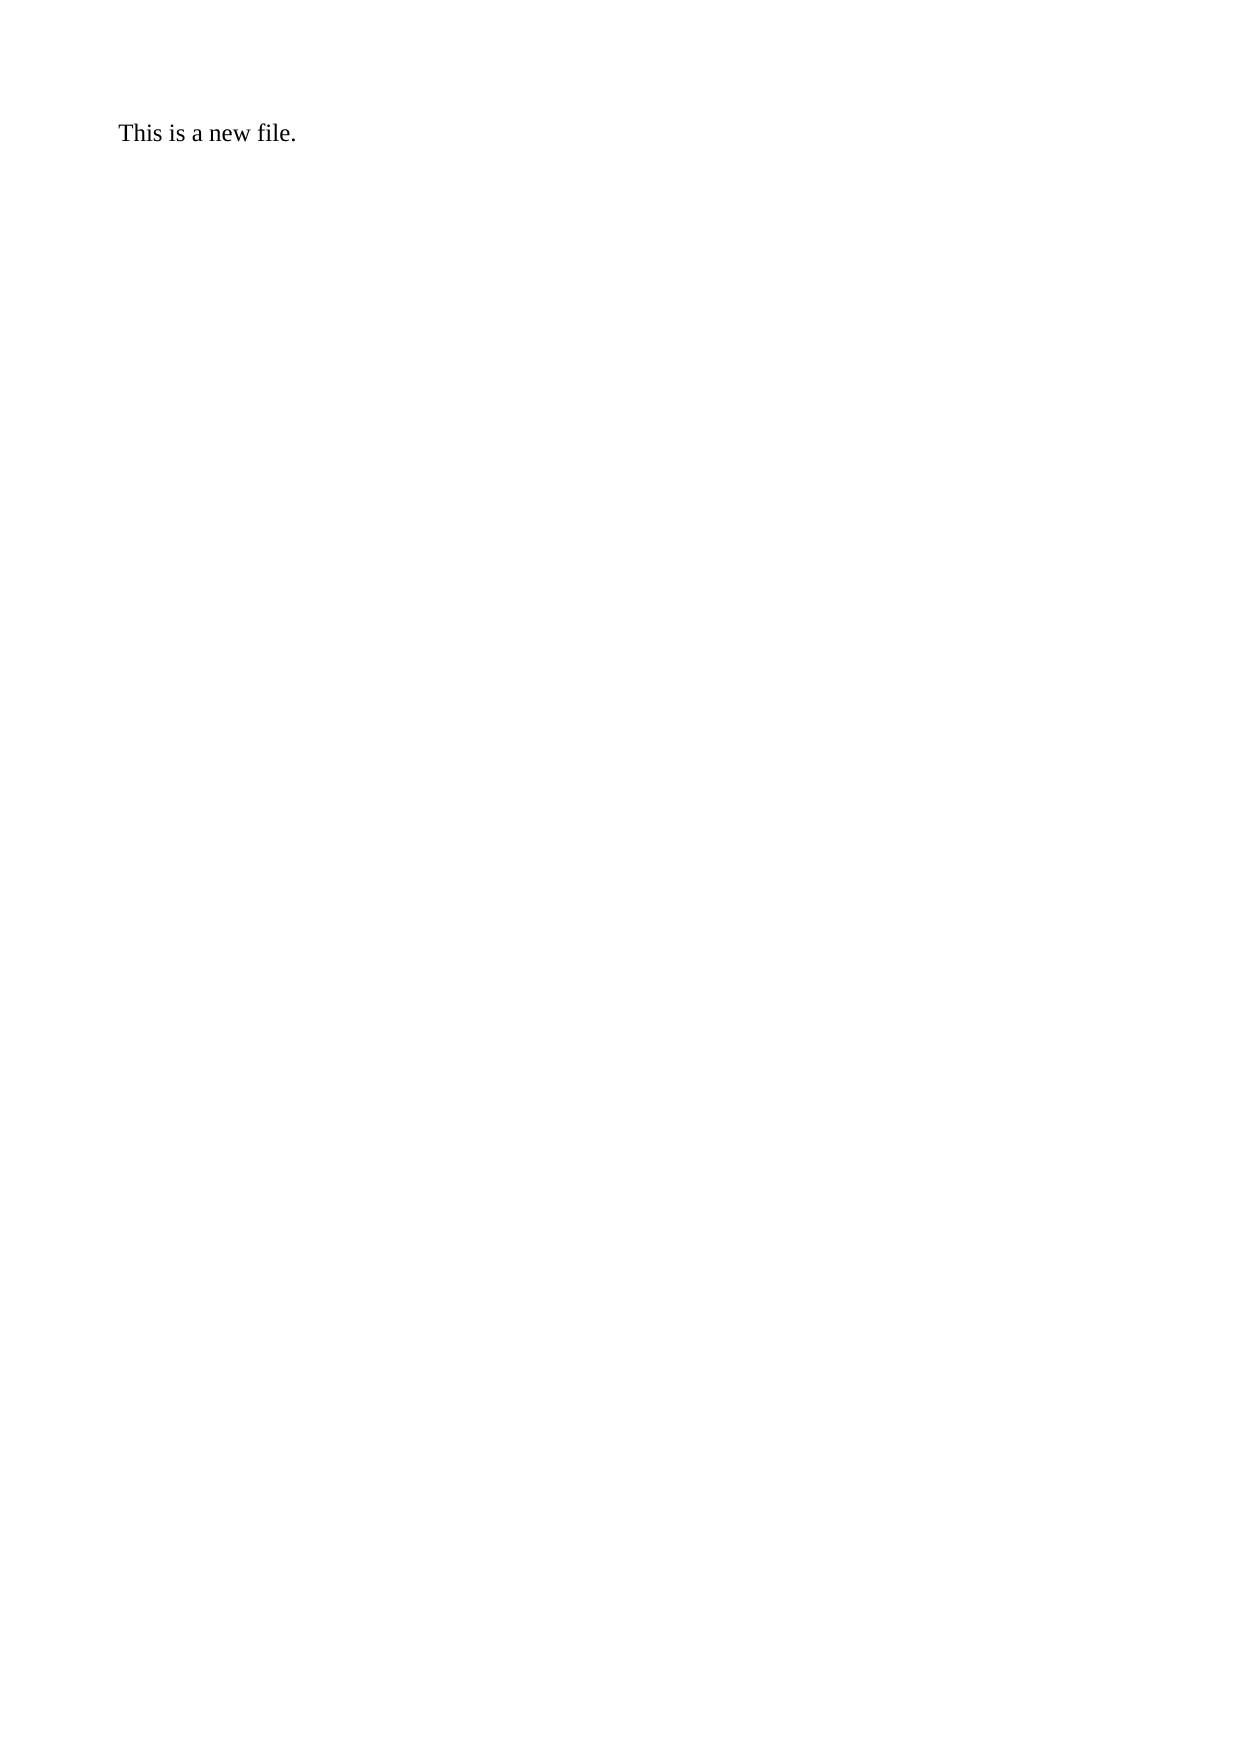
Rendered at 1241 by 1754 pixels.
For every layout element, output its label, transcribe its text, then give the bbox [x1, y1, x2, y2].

text This is a new file. [118, 118, 1122, 147]
